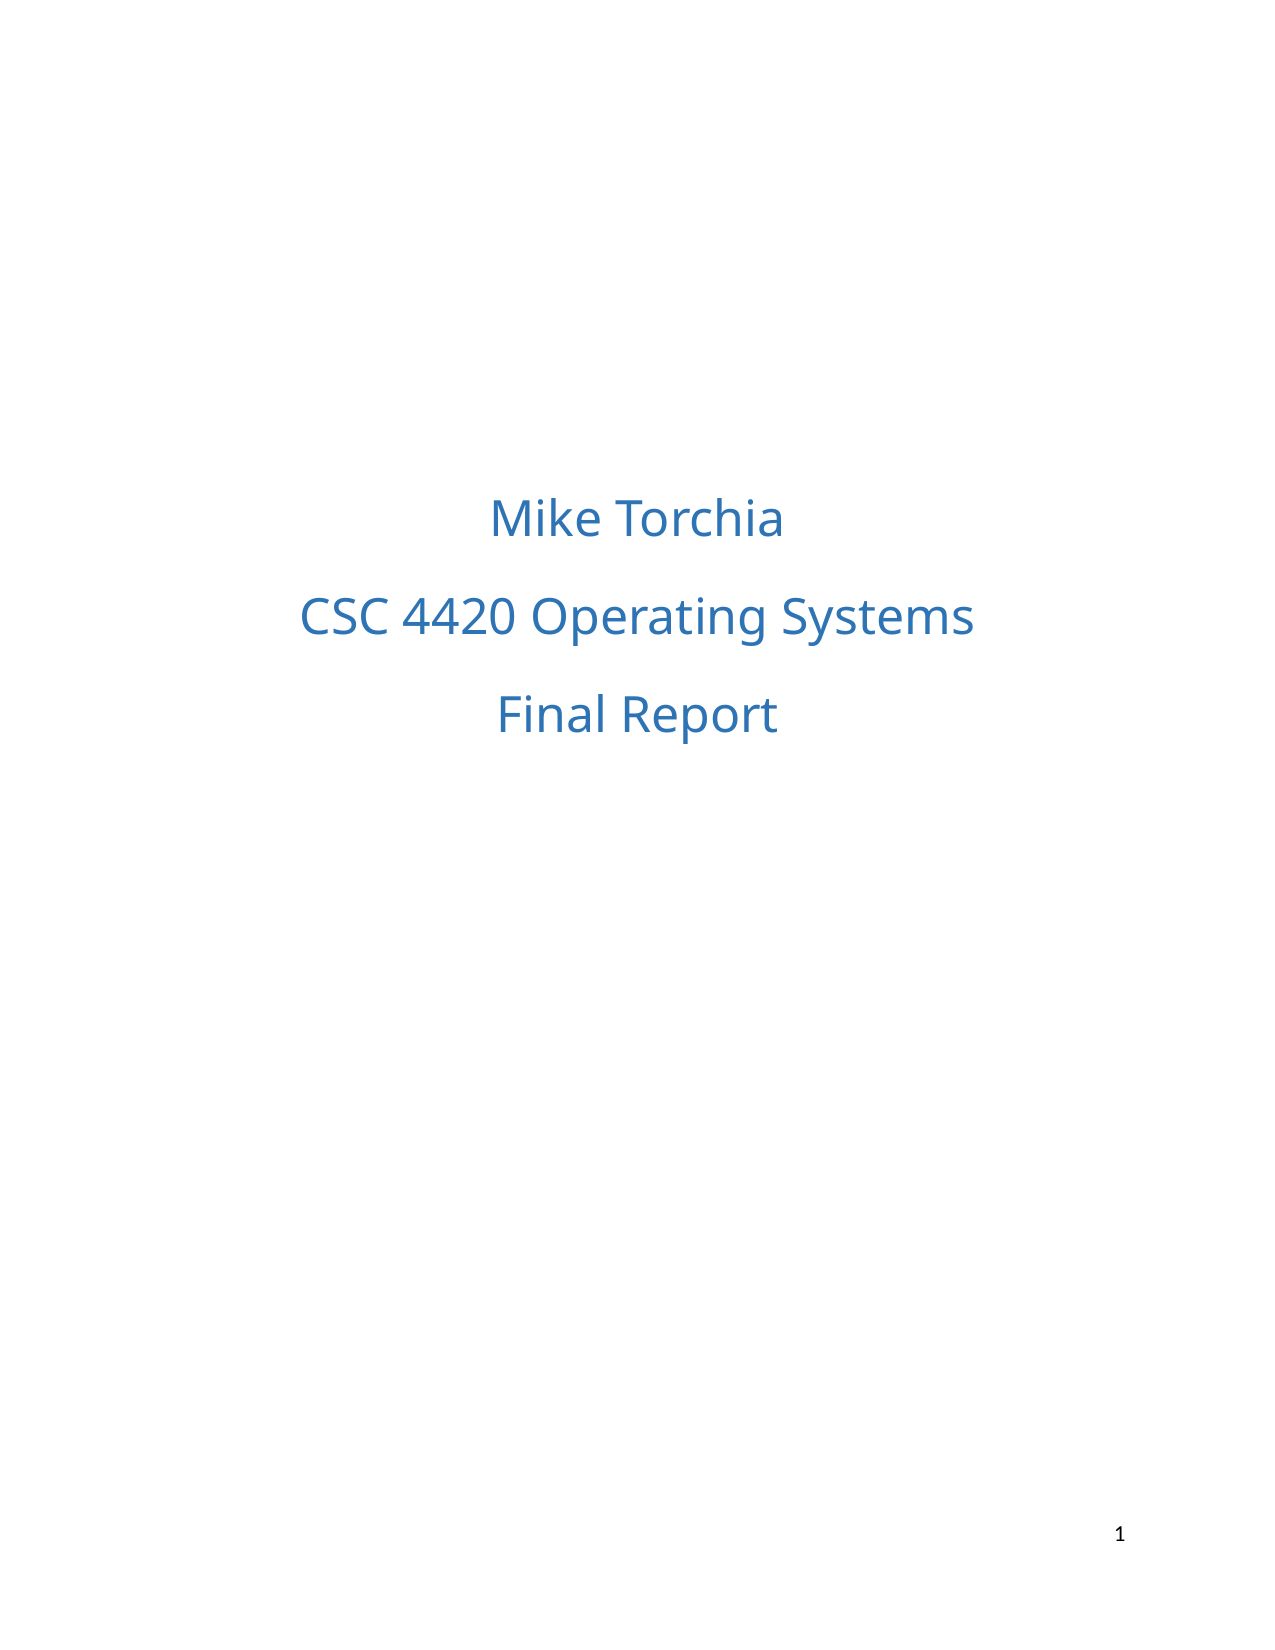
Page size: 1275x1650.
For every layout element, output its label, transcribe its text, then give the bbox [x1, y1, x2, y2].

subtitle Final Report [150, 679, 1125, 747]
subtitle CSC 4420 Operating Systems [150, 581, 1125, 649]
subtitle Mike Torchia [150, 483, 1125, 552]
